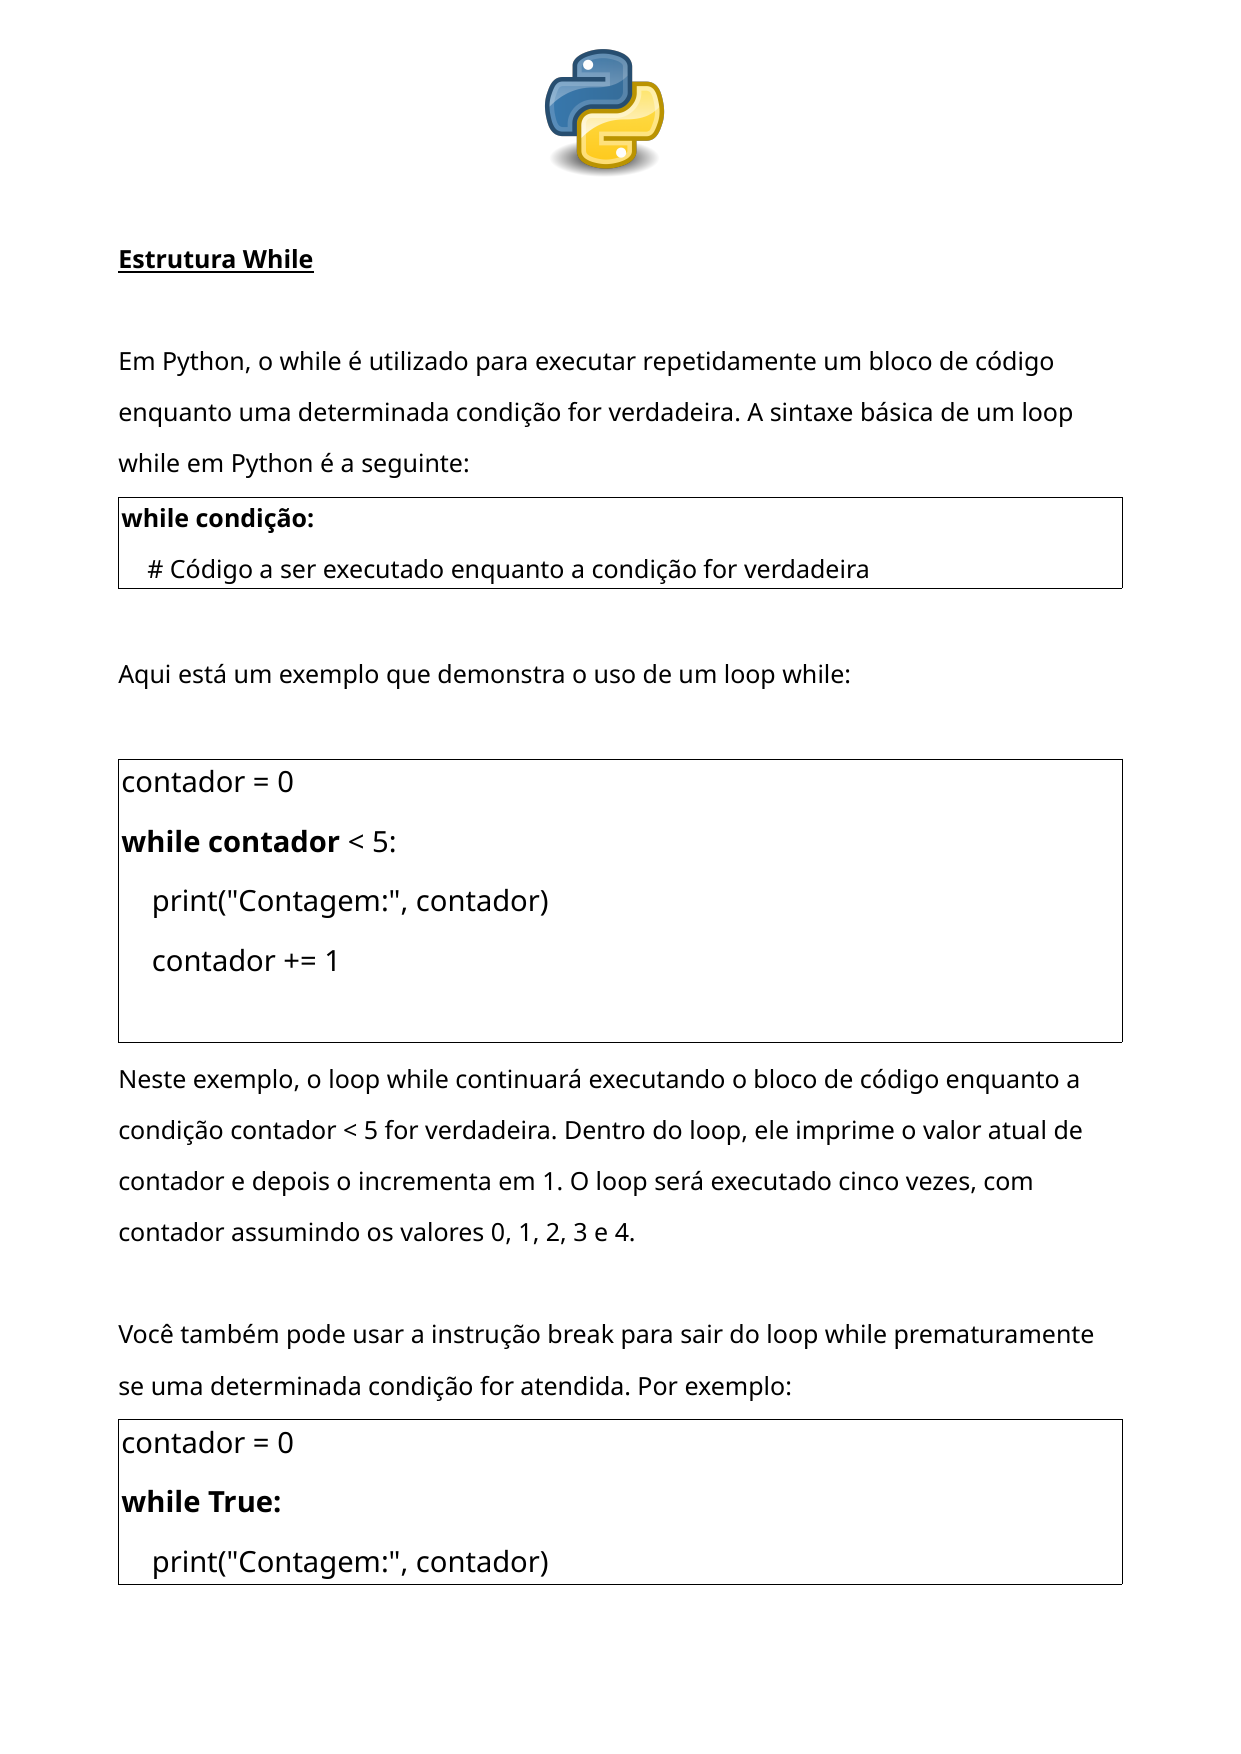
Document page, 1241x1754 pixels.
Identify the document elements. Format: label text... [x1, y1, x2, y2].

text Você também pode usar a instrução break para sair do loop while prematuramente se uma determinada condição for atendida. Por exemplo: [118, 1317, 1122, 1402]
text contador += 1 [119, 937, 1122, 979]
text Aqui está um exemplo que demonstra o uso de um loop while: [118, 656, 1122, 690]
text contador = 0 [119, 760, 1122, 801]
text print("Contagem:", contador) [119, 877, 1122, 920]
text while True: [119, 1479, 1122, 1521]
text while contador < 5: [119, 818, 1122, 861]
text contador = 0 [119, 1420, 1122, 1462]
picture [537, 46, 672, 180]
text # Código a ser executado enquanto a condição for verdadeira [119, 548, 1122, 588]
text print("Contagem:", contador) [119, 1538, 1122, 1584]
text Em Python, o while é utilizado para executar repetidamente um bloco de código enquanto uma determinada condição for verdadeira. A sintaxe básica de um loop while em Python é a seguinte: [118, 344, 1122, 480]
text Estrutura While [118, 242, 1122, 276]
text Neste exemplo, o loop while continuará executando o bloco de código enquanto a condição contador < 5 for verdadeira. Dentro do loop, ele imprime o valor atual de contador e depois o incrementa em 1. O loop será executado cinco vezes, com contador assumindo os valores 0, 1, 2, 3 e 4. [118, 1062, 1122, 1249]
text while condição: [119, 498, 1122, 534]
